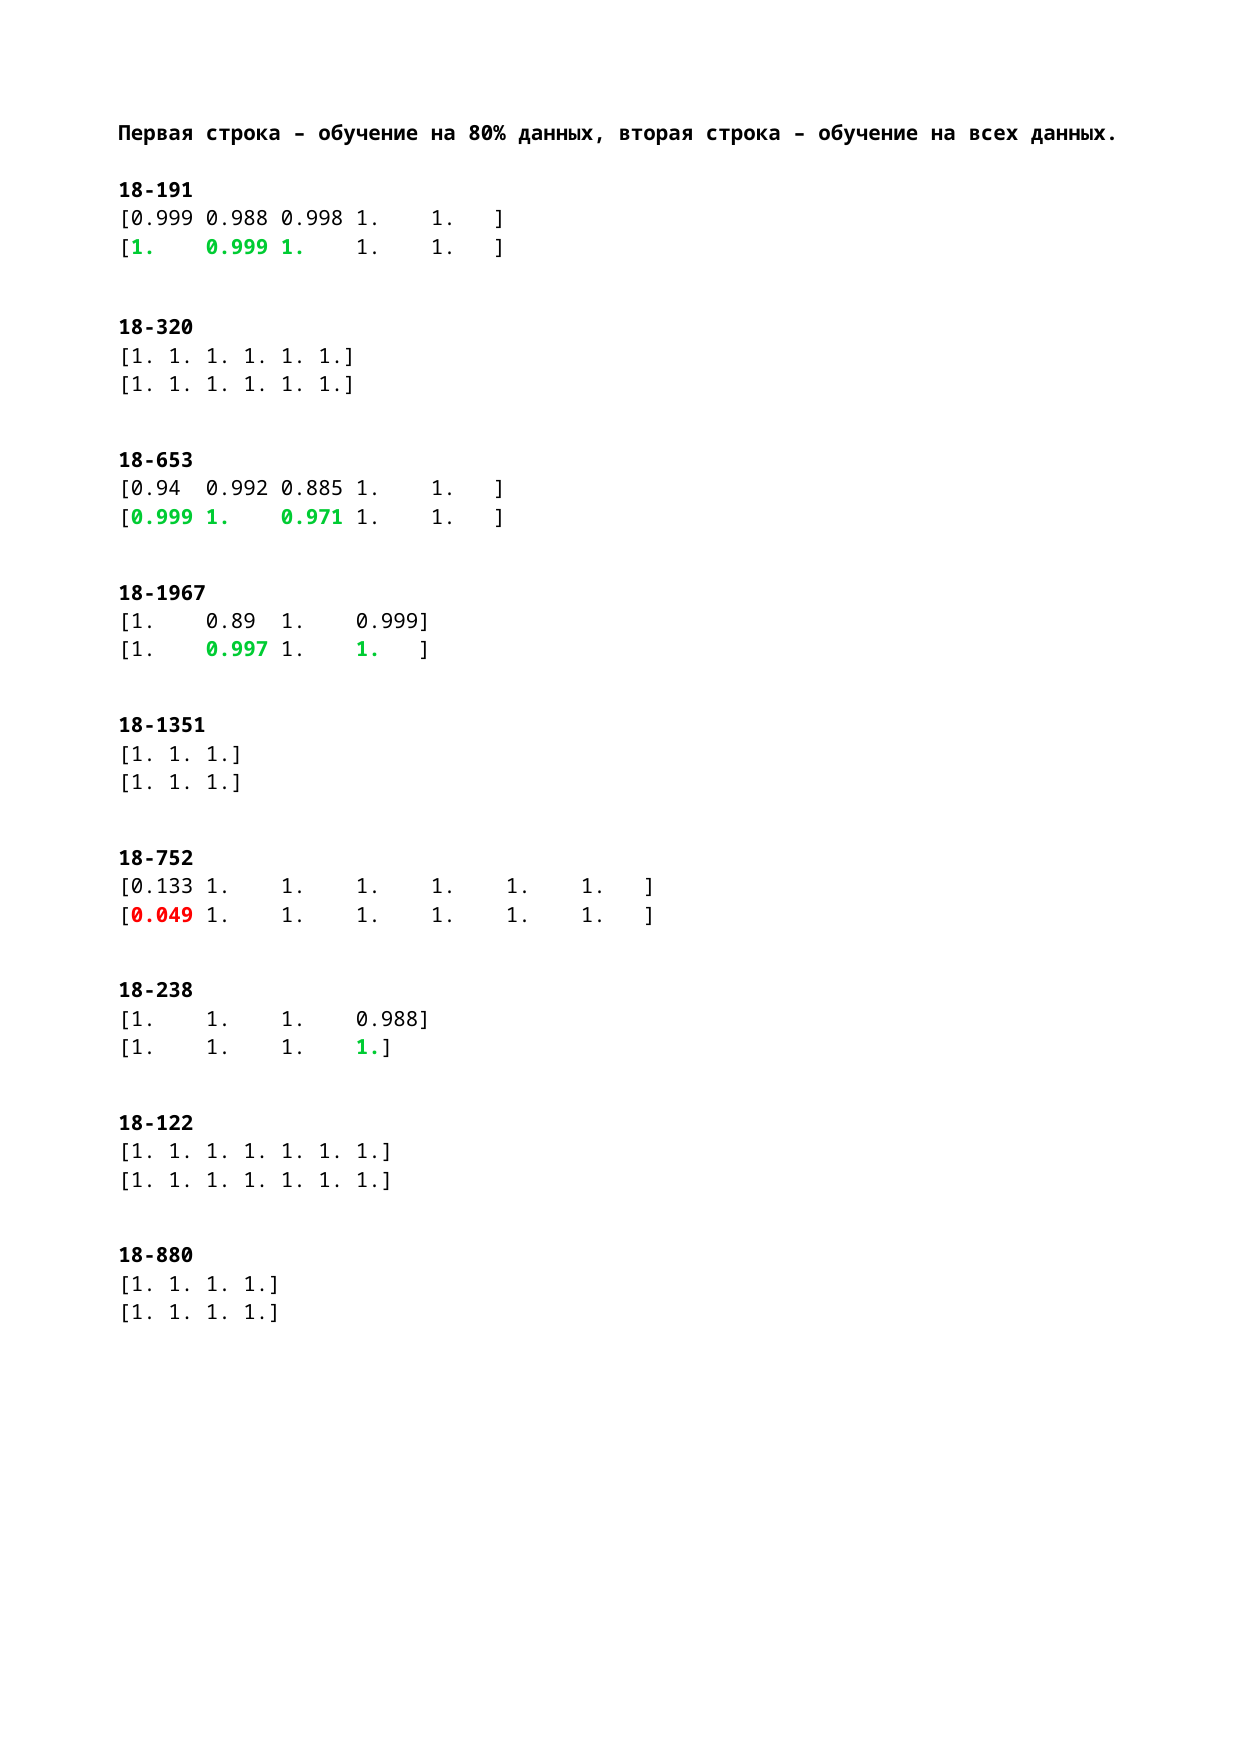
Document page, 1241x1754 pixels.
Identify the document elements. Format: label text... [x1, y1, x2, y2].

text [1. 1. 1. 1.] [118, 1269, 1122, 1297]
text [1. 1. 1. 0.988] [118, 1004, 1122, 1032]
text [0.999 0.988 0.998 1. 1. ] [118, 203, 1122, 232]
text [0.049 1. 1. 1. 1. 1. 1. ] [118, 900, 1122, 928]
text 18-880 [118, 1241, 1122, 1269]
text 18-1967 [118, 578, 1122, 606]
text 18-653 [118, 445, 1122, 473]
text 18-320 [118, 312, 1122, 341]
text [0.133 1. 1. 1. 1. 1. 1. ] [118, 871, 1122, 900]
text 18-122 [118, 1108, 1122, 1136]
text [1. 0.999 1. 1. 1. ] [118, 232, 1122, 260]
text Первая строка – обучение на 80% данных, вторая строка – обучение на всех данных. [118, 118, 1122, 147]
text [0.999 1. 0.971 1. 1. ] [118, 502, 1122, 530]
text [1. 1. 1. 1. 1. 1. 1.] [118, 1165, 1122, 1193]
text [1. 1. 1.] [118, 739, 1122, 767]
text [1. 0.997 1. 1. ] [118, 634, 1122, 663]
text [1. 1. 1. 1. 1. 1. 1.] [118, 1136, 1122, 1165]
text [0.94 0.992 0.885 1. 1. ] [118, 473, 1122, 502]
text [1. 1. 1.] [118, 767, 1122, 796]
text 18-752 [118, 843, 1122, 871]
text 18-238 [118, 975, 1122, 1004]
text [1. 0.89 1. 0.999] [118, 606, 1122, 634]
text [1. 1. 1. 1. 1. 1.] [118, 341, 1122, 369]
text 18-1351 [118, 710, 1122, 739]
text [1. 1. 1. 1. 1. 1.] [118, 369, 1122, 398]
text [1. 1. 1. 1.] [118, 1297, 1122, 1326]
text [1. 1. 1. 1.] [118, 1032, 1122, 1061]
text 18-191 [118, 175, 1122, 203]
